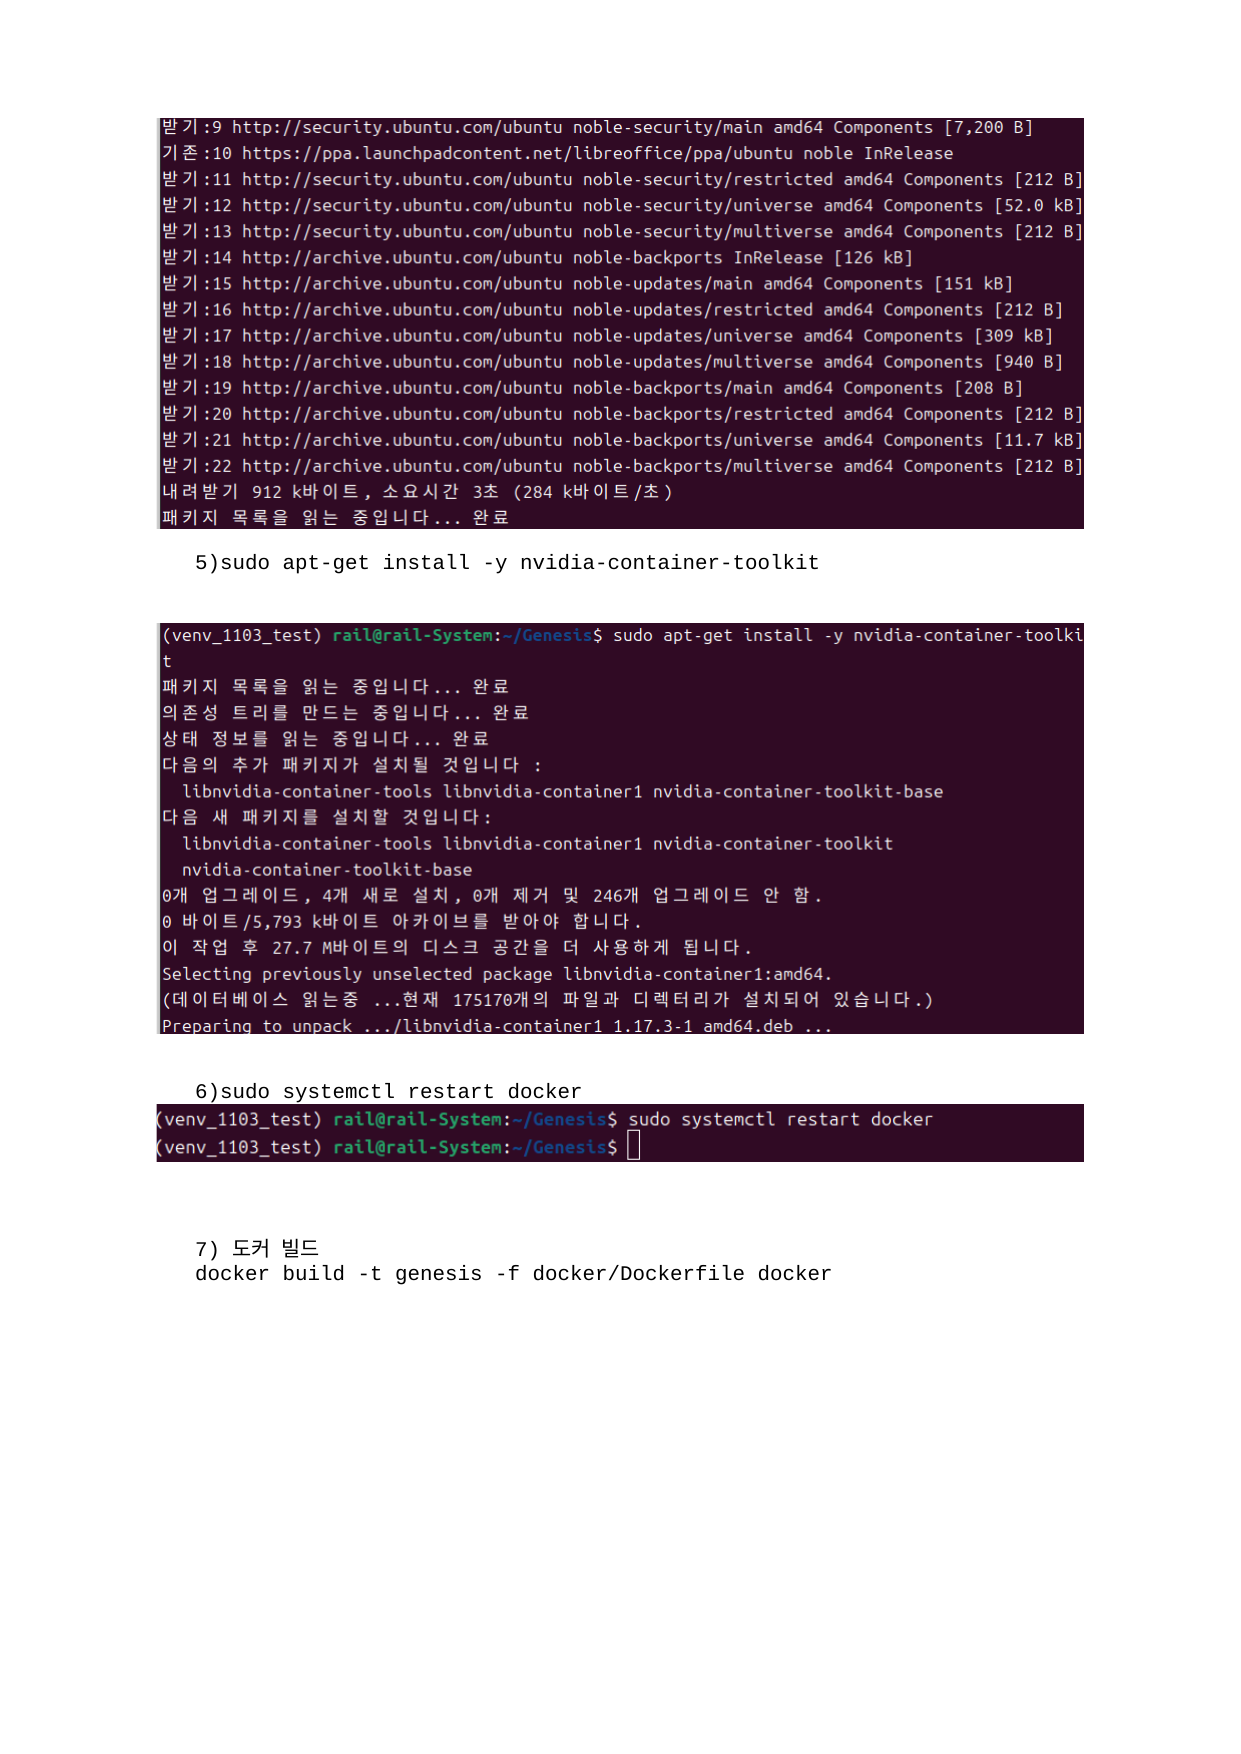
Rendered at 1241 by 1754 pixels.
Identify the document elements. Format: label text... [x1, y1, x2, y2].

text 5)sudo apt-get install -y nvidia-container-toolkit [195, 552, 1122, 576]
text 7) 도커 빌드 [195, 1232, 1122, 1263]
text 6)sudo systemctl restart docker [195, 1081, 1122, 1105]
picture [156, 623, 1084, 1034]
picture [156, 1104, 1084, 1162]
text docker build -t genesis -f docker/Dockerfile docker [195, 1263, 1122, 1287]
picture [156, 118, 1084, 529]
